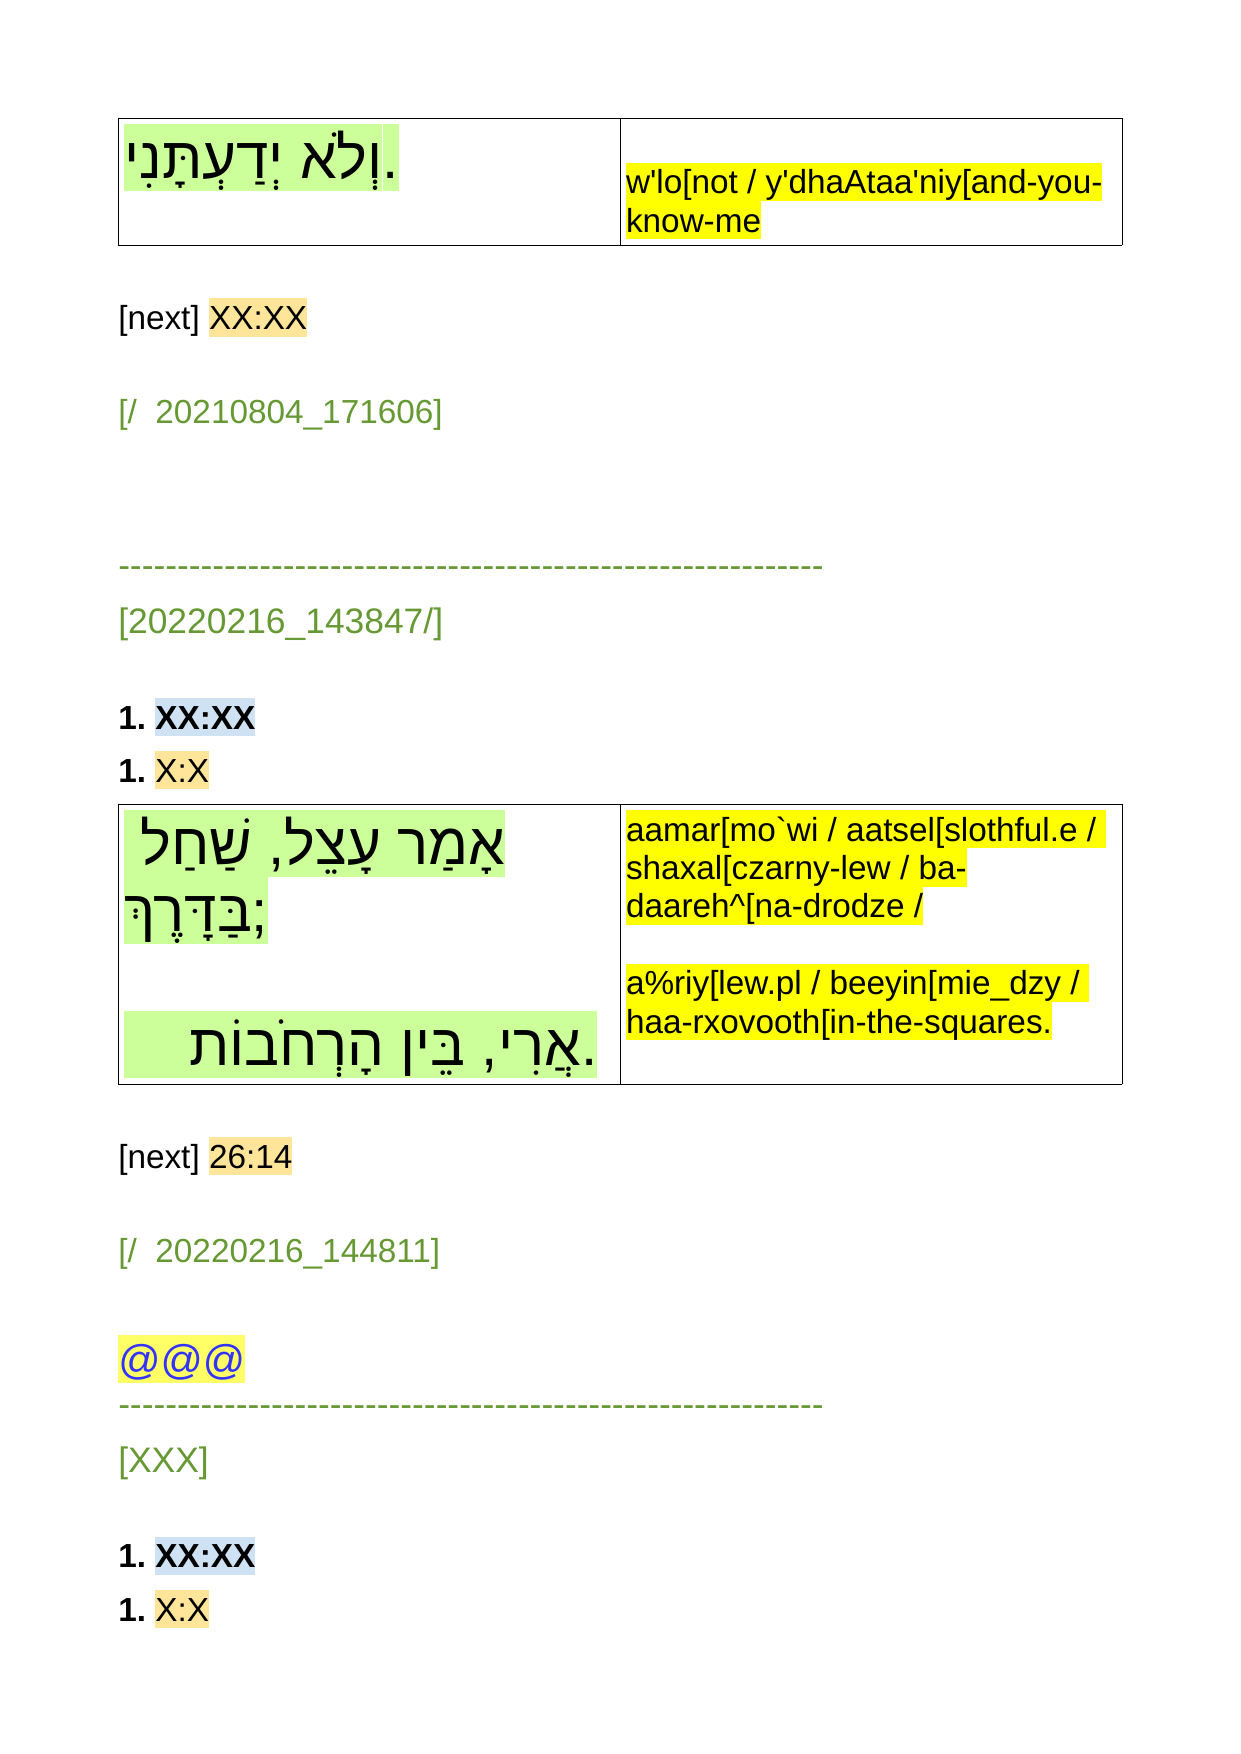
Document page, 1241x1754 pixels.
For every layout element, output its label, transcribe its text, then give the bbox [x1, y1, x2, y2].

text [20220216_143847/] [118, 600, 1122, 641]
table_header w'lo[not / y'dhaAtaa'niy[and-you-know-me [621, 119, 1122, 245]
text [/ 20220216_144811] [118, 1231, 1122, 1269]
text 1. XX:XX [118, 698, 1122, 736]
text 1. X:X [118, 751, 1122, 789]
table_header aamar[mo`wi / aatsel[slothful.e / shaxal[czarny-lew / ba-daareh^[na-drodze / a%riy[lew.pl / beeyin[mie_dzy / haa-rxovooth[in-the-squares. [621, 805, 1122, 1084]
text @@@ [118, 1335, 1122, 1383]
text 1. XX:XX [118, 1537, 1122, 1575]
text [next] 26:14 [118, 1137, 1122, 1175]
text [next] XX:XX [118, 298, 1122, 337]
text ------------------------------------------------------------ [118, 544, 1122, 585]
text [/ 20210804_171606] [118, 392, 1122, 431]
table_header אָמַר עָצֵל, שַׁחַל בַּדָּרֶךְ; אֲרִי, בֵּין הָרְחֹבוֹת. [119, 805, 620, 1084]
text [XXX] [118, 1439, 1122, 1480]
table_header אֲנִי יְהוָה וְאֵין עוֹד , זוּלָתִי אֵין אֱלֹהִים ; אֲאַזֶּרְךָ, וְלֹא יְדַעְתָּנִי. [119, 119, 620, 245]
text 1. X:X [118, 1589, 1122, 1628]
text ------------------------------------------------------------ [118, 1383, 1122, 1424]
